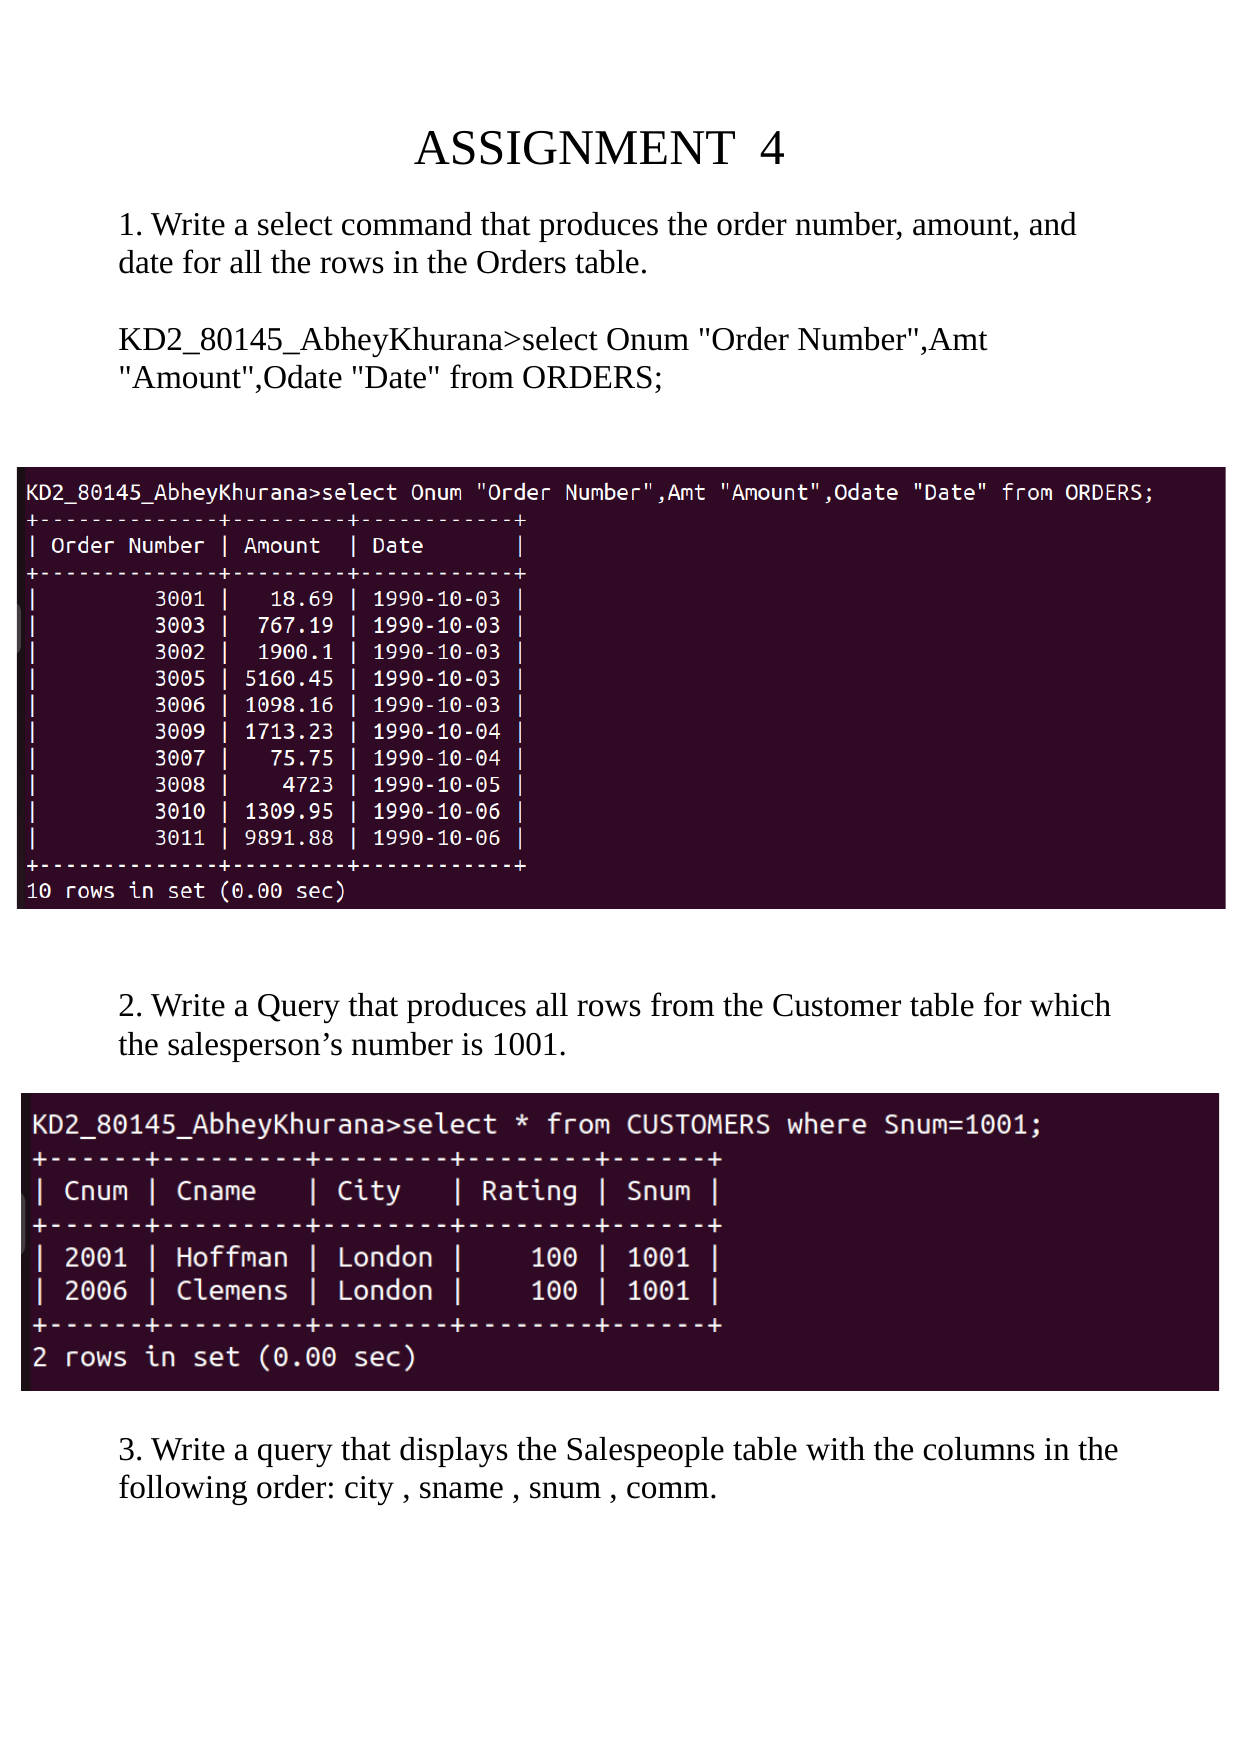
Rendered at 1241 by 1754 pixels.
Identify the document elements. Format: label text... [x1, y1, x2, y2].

text ASSIGNMENT 4 [118, 118, 1122, 176]
text 3. Write a query that displays the Salespeople table with the columns in the following order: city , sname , snum , comm. [118, 1429, 1122, 1506]
picture [21, 1093, 1220, 1391]
text 2. Write a Query that produces all rows from the Customer table for which the salesperson’s number is 1001. [118, 986, 1122, 1062]
text KD2_80145_AbheyKhurana>select Onum "Order Number",Amt "Amount",Odate "Date" from ORDERS; [118, 319, 1122, 396]
text 1. Write a select command that produces the order number, amount, and date for all the rows in the Orders table. [118, 204, 1122, 281]
picture [16, 467, 1226, 909]
